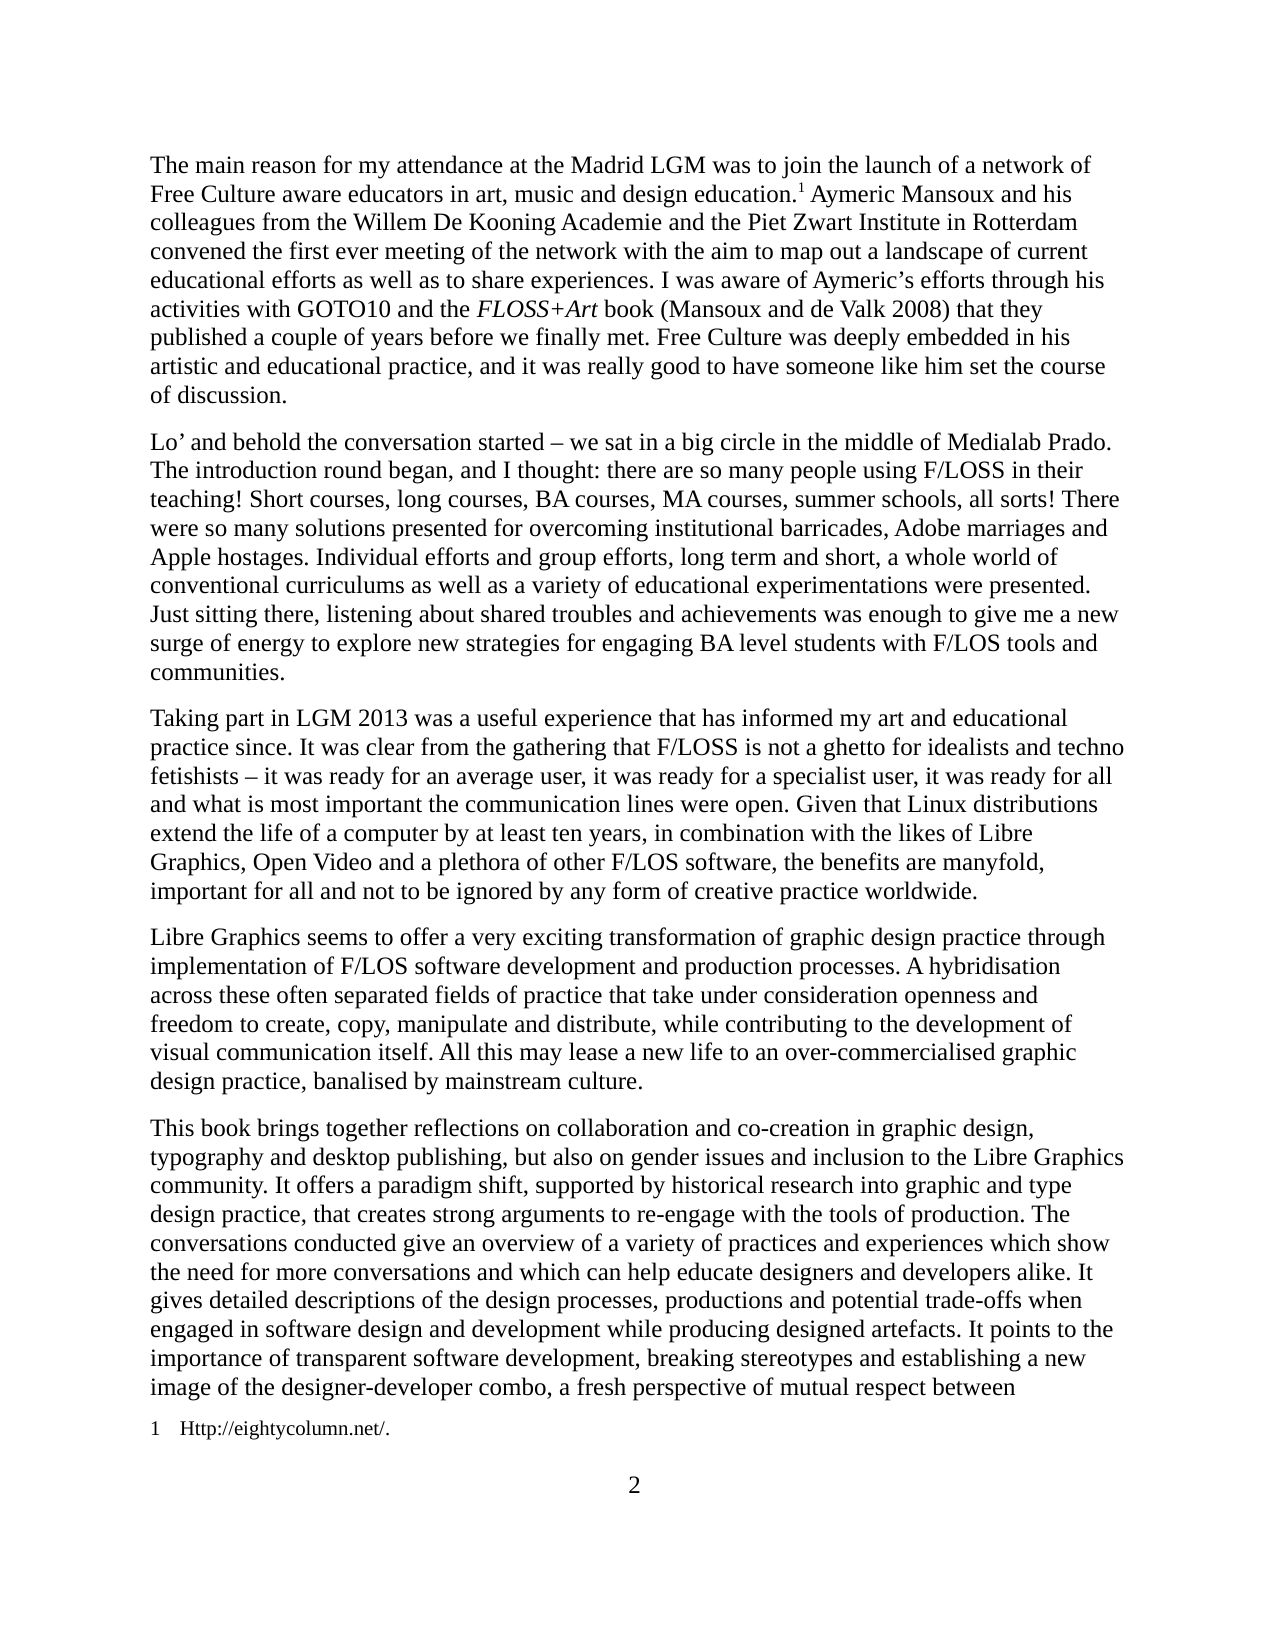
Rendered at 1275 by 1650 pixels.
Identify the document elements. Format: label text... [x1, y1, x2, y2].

text Libre Graphics seems to offer a very exciting transformation of graphic design practice through implementation of F/LOS software development and production processes. A hybridisation across these often separated fields of practice that take under consideration openness and freedom to create, copy, manipulate and distribute, while contributing to the development of visual communication itself. All this may lease a new life to an over-commercialised graphic design practice, banalised by mainstream culture. [150, 922, 1125, 1095]
text Http://eightycolumn.net/. [150, 1416, 1125, 1440]
text Taking part in LGM 2013 was a useful experience that has informed my art and educational practice since. It was clear from the gathering that F/LOSS is not a ghetto for idealists and techno fetishists – it was ready for an average user, it was ready for a specialist user, it was ready for all and what is most important the communication lines were open. Given that Linux distributions extend the life of a computer by at least ten years, in combination with the likes of Libre Graphics, Open Video and a plethora of other F/LOS software, the benefits are manyfold, important for all and not to be ignored by any form of creative practice worldwide. [150, 703, 1125, 904]
text This book brings together reflections on collaboration and co-creation in graphic design, typography and desktop publishing, but also on gender issues and inclusion to the Libre Graphics community. It offers a paradigm shift, supported by historical research into graphic and type design practice, that creates strong arguments to re-engage with the tools of production. The conversations conducted give an overview of a variety of practices and experiences which show the need for more conversations and which can help educate designers and developers alike. It gives detailed descriptions of the design processes, productions and potential trade-offs when engaged in software design and development while producing designed artefacts. It points to the importance of transparent software development, breaking stereotypes and establishing a new image of the designer-developer combo, a fresh perspective of mutual respect between [150, 1113, 1125, 1400]
text Lo’ and behold the conversation started – we sat in a big circle in the middle of Medialab Prado. The introduction round began, and I thought: there are so many people using F/LOSS in their teaching! Short courses, long courses, BA courses, MA courses, summer schools, all sorts! There were so many solutions presented for overcoming institutional barricades, Adobe marriages and Apple hostages. Individual efforts and group efforts, long term and short, a whole world of conventional curriculums as well as a variety of educational experimentations were presented. Just sitting there, listening about shared troubles and achievements was enough to give me a new surge of energy to explore new strategies for engaging BA level students with F/LOS tools and communities. [150, 427, 1125, 685]
text The main reason for my attendance at the Madrid LGM was to join the launch of a network of Free Culture aware educators in art, music and design education. Aymeric Mansoux and his colleagues from the Willem De Kooning Academie and the Piet Zwart Institute in Rotterdam convened the first ever meeting of the network with the aim to map out a landscape of current educational efforts as well as to share experiences. I was aware of Aymeric’s efforts through his activities with GOTO10 and the FLOSS+Art book (Mansoux and de Valk 2008) that they published a couple of years before we finally met. Free Culture was deeply embedded in his artistic and educational practice, and it was really good to have someone like him set the course of discussion. [150, 150, 1125, 409]
